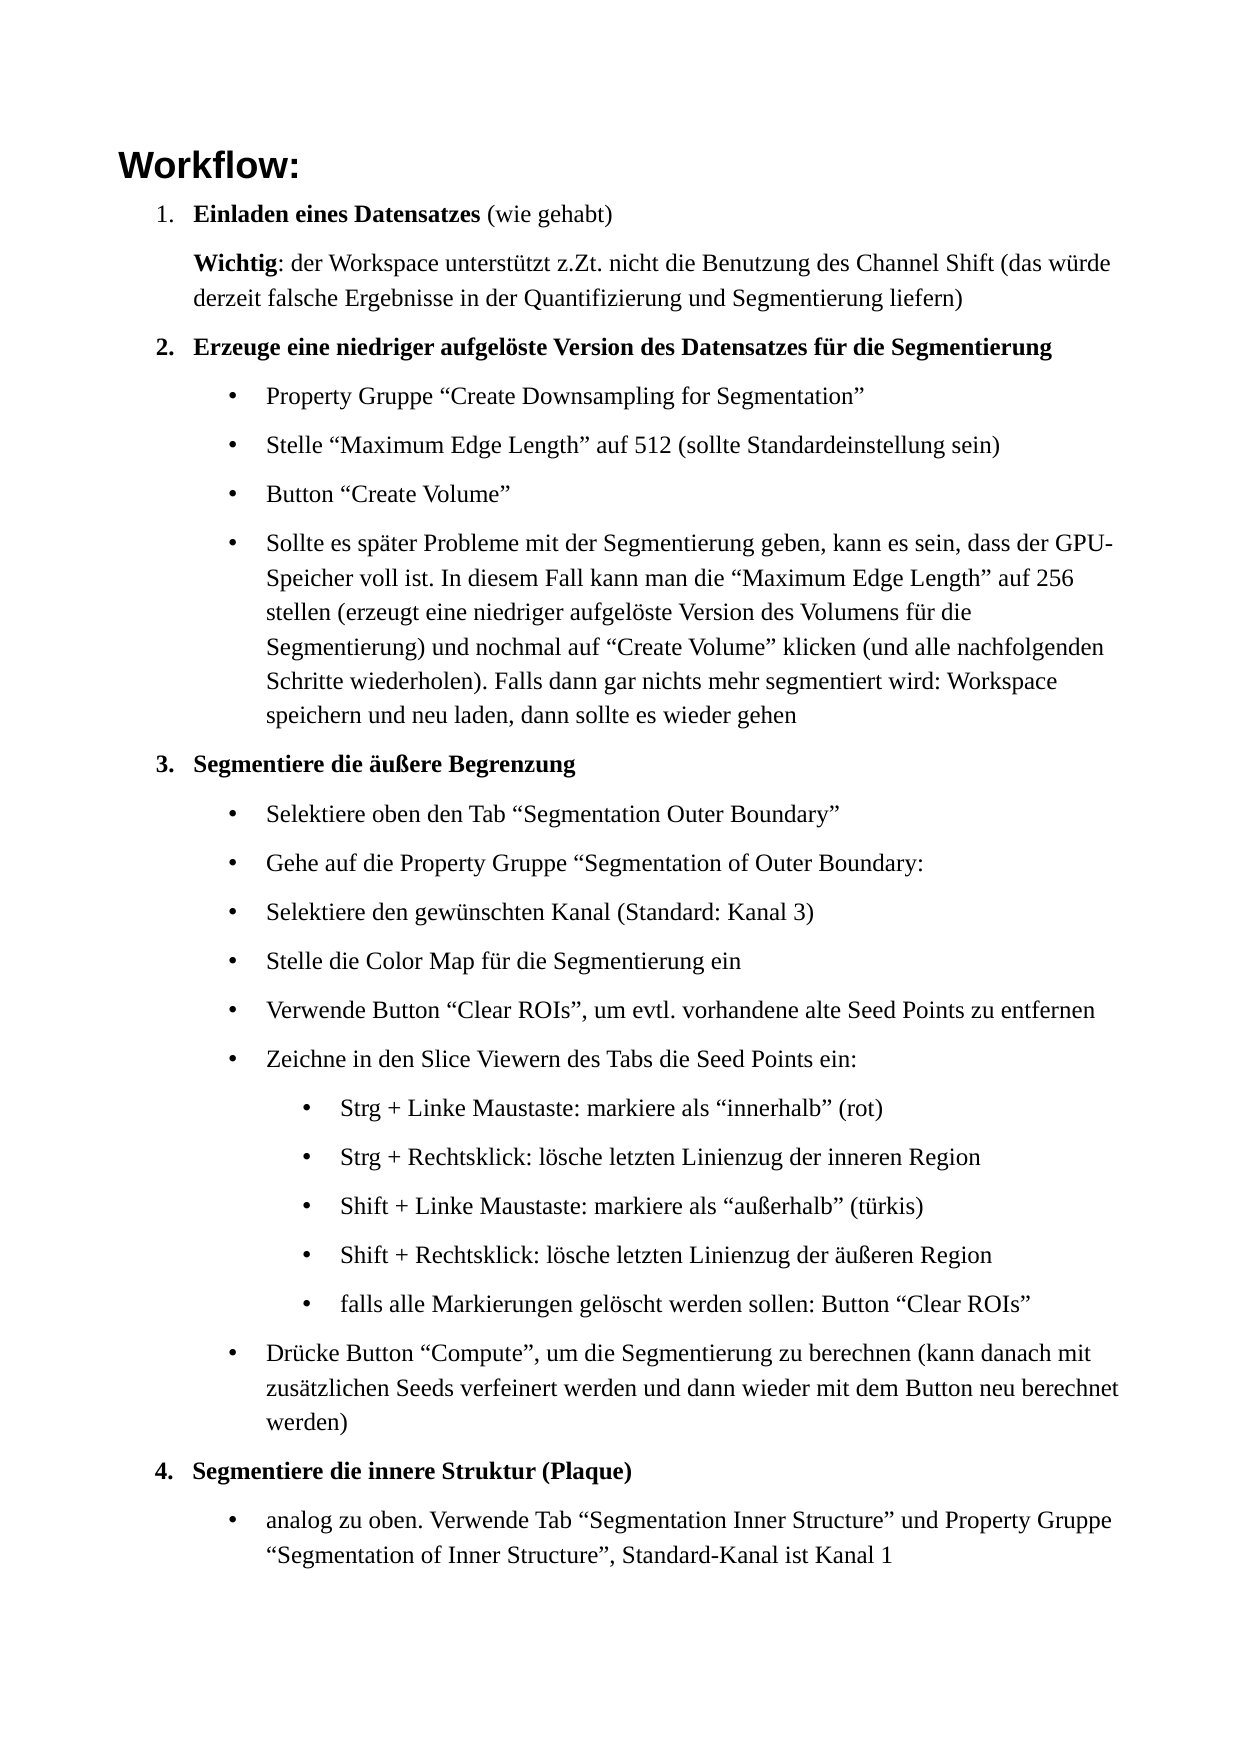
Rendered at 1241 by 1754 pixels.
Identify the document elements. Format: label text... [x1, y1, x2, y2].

list Segmentiere die innere Struktur (Plaque) [154, 1456, 1122, 1485]
list Property Gruppe “Create Downsampling for Segmentation” [228, 381, 1122, 410]
list Erzeuge eine niedriger aufgelöste Version des Datensatzes für die Segmentierung [156, 332, 1122, 361]
list Sollte es später Probleme mit der Segmentierung geben, kann es sein, dass der GPU-Speicher voll ist. In diesem Fall kann man die “Maximum Edge Length” auf 256 stellen (erzeugt eine niedriger aufgelöste Version des Volumens für die Segmentierung) und nochmal auf “Create Volume” klicken (und alle nachfolgenden Schritte wiederholen). Falls dann gar nichts mehr segmentiert wird: Workspace speichern und neu laden, dann sollte es wieder gehen [228, 528, 1122, 729]
list Button “Create Volume” [228, 479, 1122, 508]
list Wichtig: der Workspace unterstützt z.Zt. nicht die Benutzung des Channel Shift (das würde derzeit falsche Ergebnisse in der Quantifizierung und Segmentierung liefern) [156, 248, 1122, 312]
list Gehe auf die Property Gruppe “Segmentation of Outer Boundary: [228, 848, 1122, 876]
list Selektiere den gewünschten Kanal (Standard: Kanal 3) [228, 897, 1122, 926]
list Drücke Button “Compute”, um die Segmentierung zu berechnen (kann danach mit zusätzlichen Seeds verfeinert werden und dann wieder mit dem Button neu berechnet werden) [228, 1338, 1122, 1436]
list falls alle Markierungen gelöscht werden sollen: Button “Clear ROIs” [302, 1289, 1122, 1318]
list Shift + Linke Maustaste: markiere als “außerhalb” (türkis) [302, 1191, 1122, 1220]
list Shift + Rechtsklick: lösche letzten Linienzug der äußeren Region [302, 1240, 1122, 1269]
list Verwende Button “Clear ROIs”, um evtl. vorhandene alte Seed Points zu entfernen [228, 995, 1122, 1024]
list Strg + Linke Maustaste: markiere als “innerhalb” (rot) [302, 1093, 1122, 1122]
list Stelle “Maximum Edge Length” auf 512 (sollte Standardeinstellung sein) [228, 430, 1122, 459]
list analog zu oben. Verwende Tab “Segmentation Inner Structure” und Property Gruppe “Segmentation of Inner Structure”, Standard-Kanal ist Kanal 1 [228, 1505, 1122, 1569]
list Segmentiere die äußere Begrenzung [156, 749, 1122, 778]
list Einladen eines Datensatzes (wie gehabt) [156, 199, 1122, 228]
list Selektiere oben den Tab “Segmentation Outer Boundary” [228, 799, 1122, 827]
list Zeichne in den Slice Viewern des Tabs die Seed Points ein: [228, 1044, 1122, 1073]
list Strg + Rechtsklick: lösche letzten Linienzug der inneren Region [302, 1142, 1122, 1171]
subtitle Workflow: [118, 143, 1122, 187]
list Stelle die Color Map für die Segmentierung ein [228, 946, 1122, 974]
